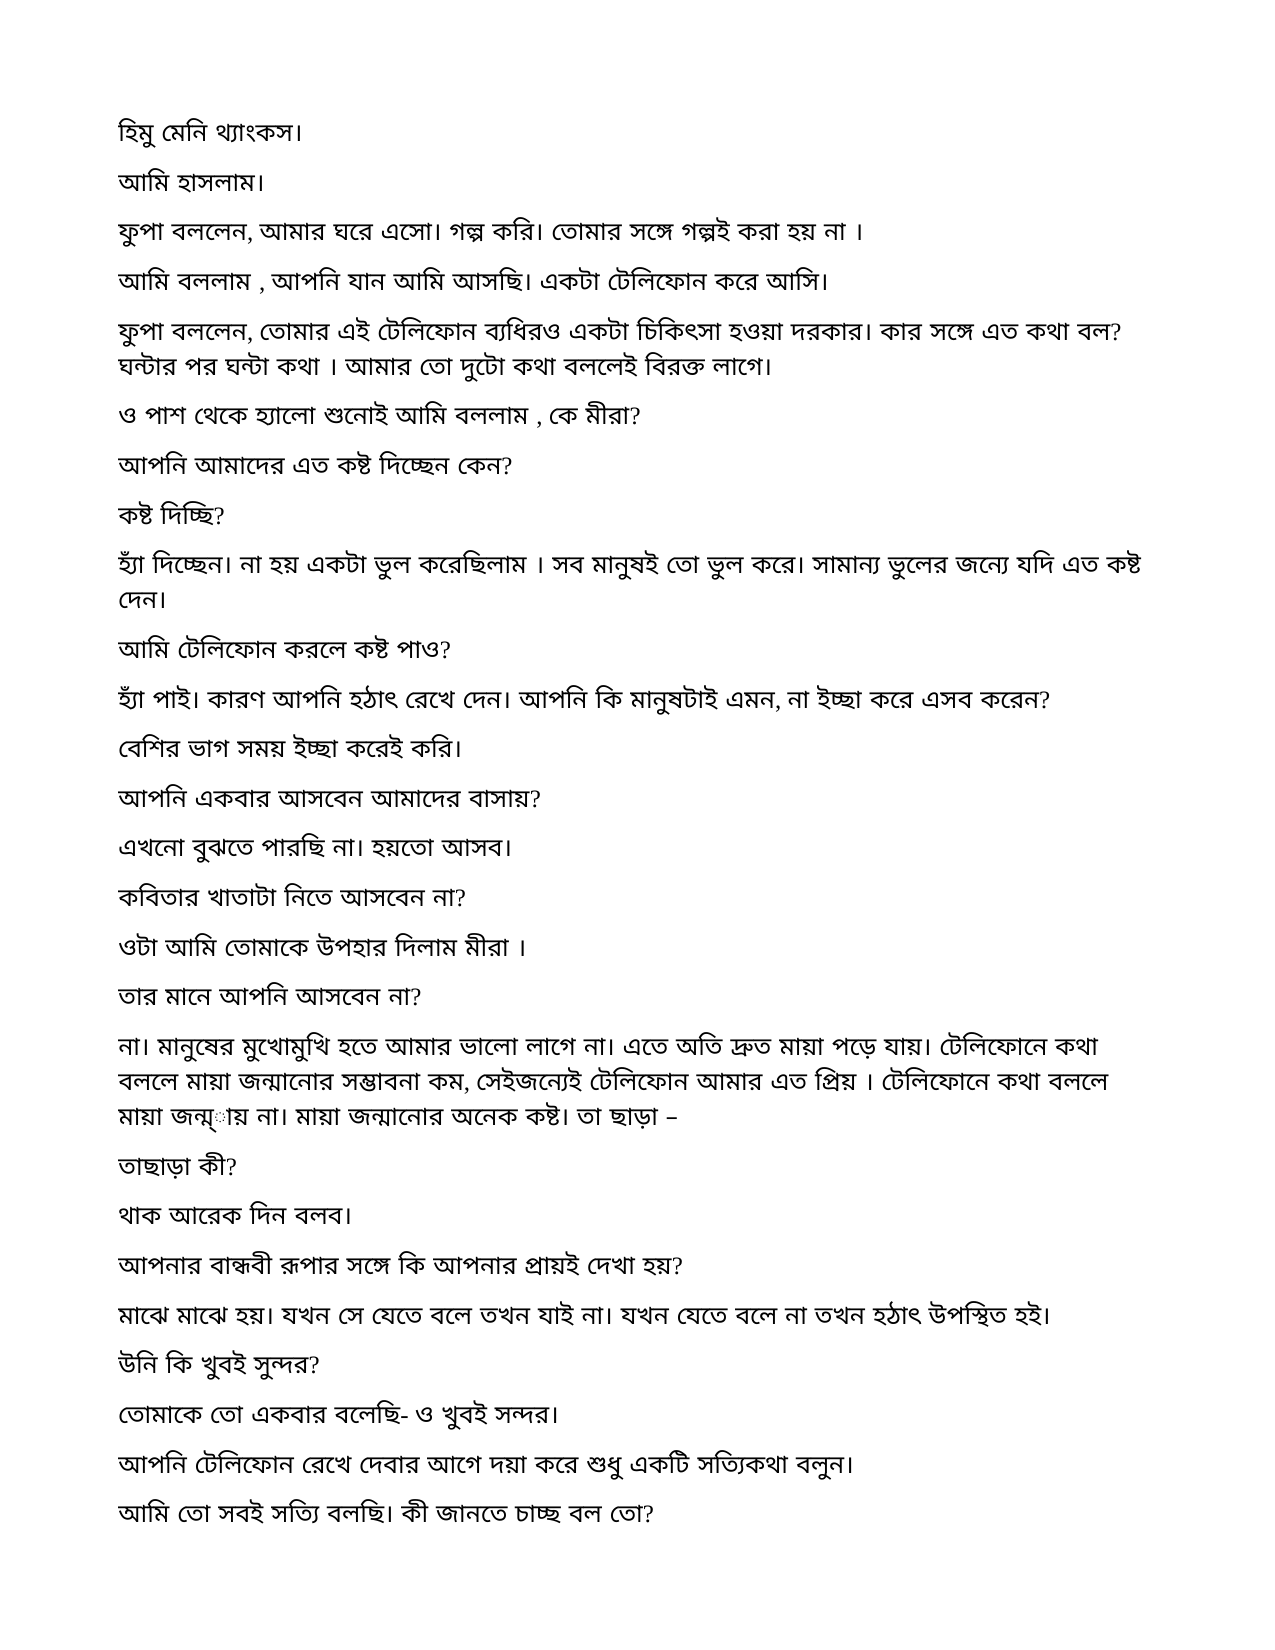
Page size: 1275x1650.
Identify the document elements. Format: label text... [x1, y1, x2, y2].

text হিমু মেনি থ্যাংকস। [121, 118, 1157, 147]
text ফুপা বললেন, তোমার এই টেলিফোন ব্যধিরও একটা চিকিৎসা হওয়া দরকার। কার সঙ্গে এত কথা বল? ঘন্টার পর ঘন্টা কথা । আমার তো দুটো কথা বললেই বিরক্ত লাগে। [118, 317, 1157, 381]
text আমি বললাম , আপনি যান আমি আসছি। একটা টেলিফোন করে আসি। [118, 267, 1157, 296]
text আপনি টেলিফোন রেখে দেবার আগে দয়া করে শুধু একটি সত্যিকথা বলুন। [118, 1450, 1157, 1479]
text ওটা আমি তোমাকে উপহার দিলাম মীরা । [118, 933, 1157, 962]
text আমি তো সবই সত্যি বলছি। কী জানতে চাচ্ছ বল তো? [118, 1499, 1157, 1529]
text আপনি আমাদের এত কষ্ট দিচ্ছেন কেন? [118, 451, 1157, 480]
text আপনি একবার আসবেন আমাদের বাসায়? [118, 784, 1157, 813]
text হ্যাঁ পাই। কারণ আপনি হঠাৎ রেখে দেন। আপনি কি মানুষটাই এমন, না ইচ্ছা করে এসব করেন? [118, 685, 693, 714]
text আমি হাসলাম। [118, 168, 1157, 197]
text বেশির ভাগ সময় ইচ্ছা করেই করি। [118, 734, 1157, 763]
text কবিতার খাতাটা নিতে আসবেন না? [118, 883, 1157, 912]
text না। মানুষের মুখোমুখি হতে আমার ভালো লাগে না। এতে অতি দ্রুত মায়া পড়ে যায়। টেলিফোনে কথা বললে মায়া জন্মানোর সম্ভাবনা কম, সেইজন্যেই টেলিফোন আমার এত প্রিয় । টেলিফোনে কথা বললে মায়া জন্ম্‌ায় না। মায়া জন্মানোর অনেক কষ্ট। তা ছাড়া – [118, 1032, 1157, 1131]
text তার মানে আপনি আসবেন না? [118, 982, 1157, 1012]
text তাছাড়া কী? [118, 1152, 1157, 1181]
text ও পাশ থেকে হ্যালো শুনোই আমি বললাম , কে মীরা? [118, 401, 1157, 431]
text হিমু মেনি থ্যাংকস। [118, 127, 149, 147]
text আমি টেলিফোন করলে কষ্ট পাও? [118, 635, 1157, 664]
text উনি কি খুবই সুন্দর? [211, 1350, 1157, 1380]
text মাঝে মাঝে হয়। যখন সে যেতে বলে তখন যাই না। যখন যেতে বলে না তখন হঠাৎ উপস্থিত হই। [118, 1301, 1157, 1330]
text উনি কি খুবই সুন্দর? [118, 1350, 241, 1380]
text হ্যাঁ দিচ্ছেন। না হয় একটা ভুল করেছিলাম । সব মানুষই তো ভুল করে। সামান্য ভুলের জন্যে যদি এত কষ্ট দেন। [118, 550, 1157, 614]
text কষ্ট দিচ্ছি? [118, 501, 1157, 530]
text তোমাকে তো একবার বলেছি- ও খুবই সন্দর। [118, 1400, 482, 1429]
text আপনার বান্ধবী রূপার সঙ্গে কি আপনার প্রায়ই দেখা হয়? [118, 1251, 1157, 1280]
text তোমাকে তো একবার বলেছি- ও খুবই সন্দর। [456, 1400, 1157, 1429]
text এখনো বুঝতে পারছি না। হয়তো আসব। [118, 834, 1157, 863]
text থাক আরেক দিন বলব। [118, 1202, 1157, 1231]
text হ্যাঁ পাই। কারণ আপনি হঠাৎ রেখে দেন। আপনি কি মানুষটাই এমন, না ইচ্ছা করে এসব করেন? [665, 685, 1157, 714]
text ফুপা বললেন, আমার ঘরে এসো। গল্প করি। তোমার সঙ্গে গল্পই করা হয় না । [118, 217, 1157, 247]
